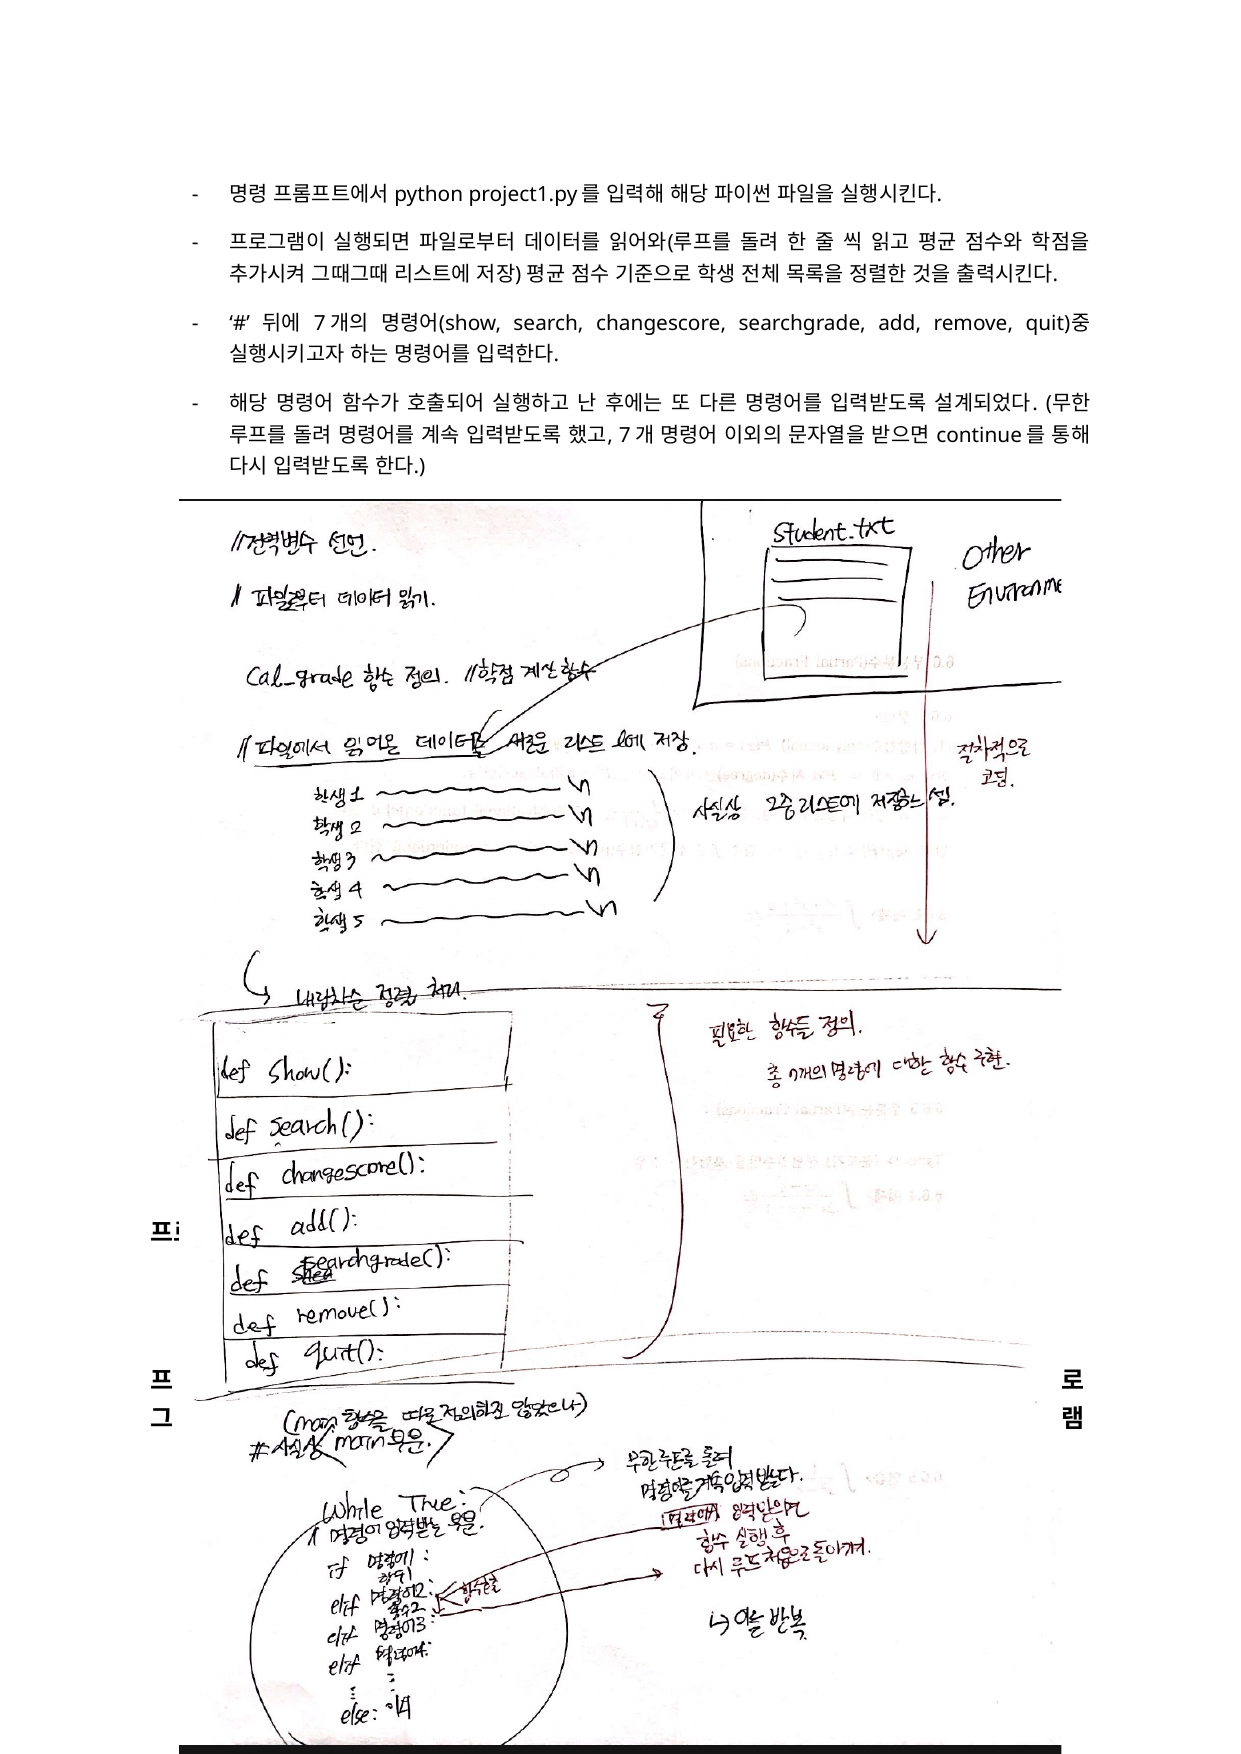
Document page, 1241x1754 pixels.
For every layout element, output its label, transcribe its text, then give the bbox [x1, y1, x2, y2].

list ‘#’ 뒤에 7개의 명령어(show, search, changescore, searchgrade, add, remove, quit)중 실행시키고자 하는 명령어를 입력한다. [192, 306, 1090, 368]
list 실행시키고자 하는 명령어를 계속 입력해 원하는 작업을 수행한다. [192, 498, 1090, 528]
text 프로그램 실행방법 및 예제 [1062, 1361, 1090, 1435]
list 입력된 여러 명령을 실행하고 난 후에는 학번, 점수, 평균, 학점 등의 정보들이 들어있는 전체 학생 목록 리스트의 내용은 추가, 제거, 수정되어 바뀌어 있을 것이다. (show만 실행시켰다면 안바뀌겠지만..) [1062, 546, 1090, 640]
list 프로그램이 실행되면 파일로부터 데이터를 읽어와(루프를 돌려 한 줄 씩 읽고 평균 점수와 학점을 추가시켜 그때그때 리스트에 저장) 평균 점수 기준으로 학생 전체 목록을 정렬한 것을 출력시킨다. [192, 226, 1090, 288]
text 프로그램 구조 및 설명 [1062, 1213, 1090, 1249]
text 프로그램 실행방법 및 예제 [150, 1361, 179, 1435]
list 명령 프롬프트에서 python project1.py를 입력해 해당 파이썬 파일을 실행시킨다. [192, 177, 1090, 207]
text 프로그램 구조 및 설명 [150, 1213, 179, 1249]
list 해당 명령어 함수가 호출되어 실행하고 난 후에는 또 다른 명령어를 입력받도록 설계되었다. (무한 루프를 돌려 명령어를 계속 입력받도록 했고, 7개 명령어 이외의 문자열을 받으면 continue를 통해 다시 입력받도록 한다.) [192, 386, 1090, 480]
